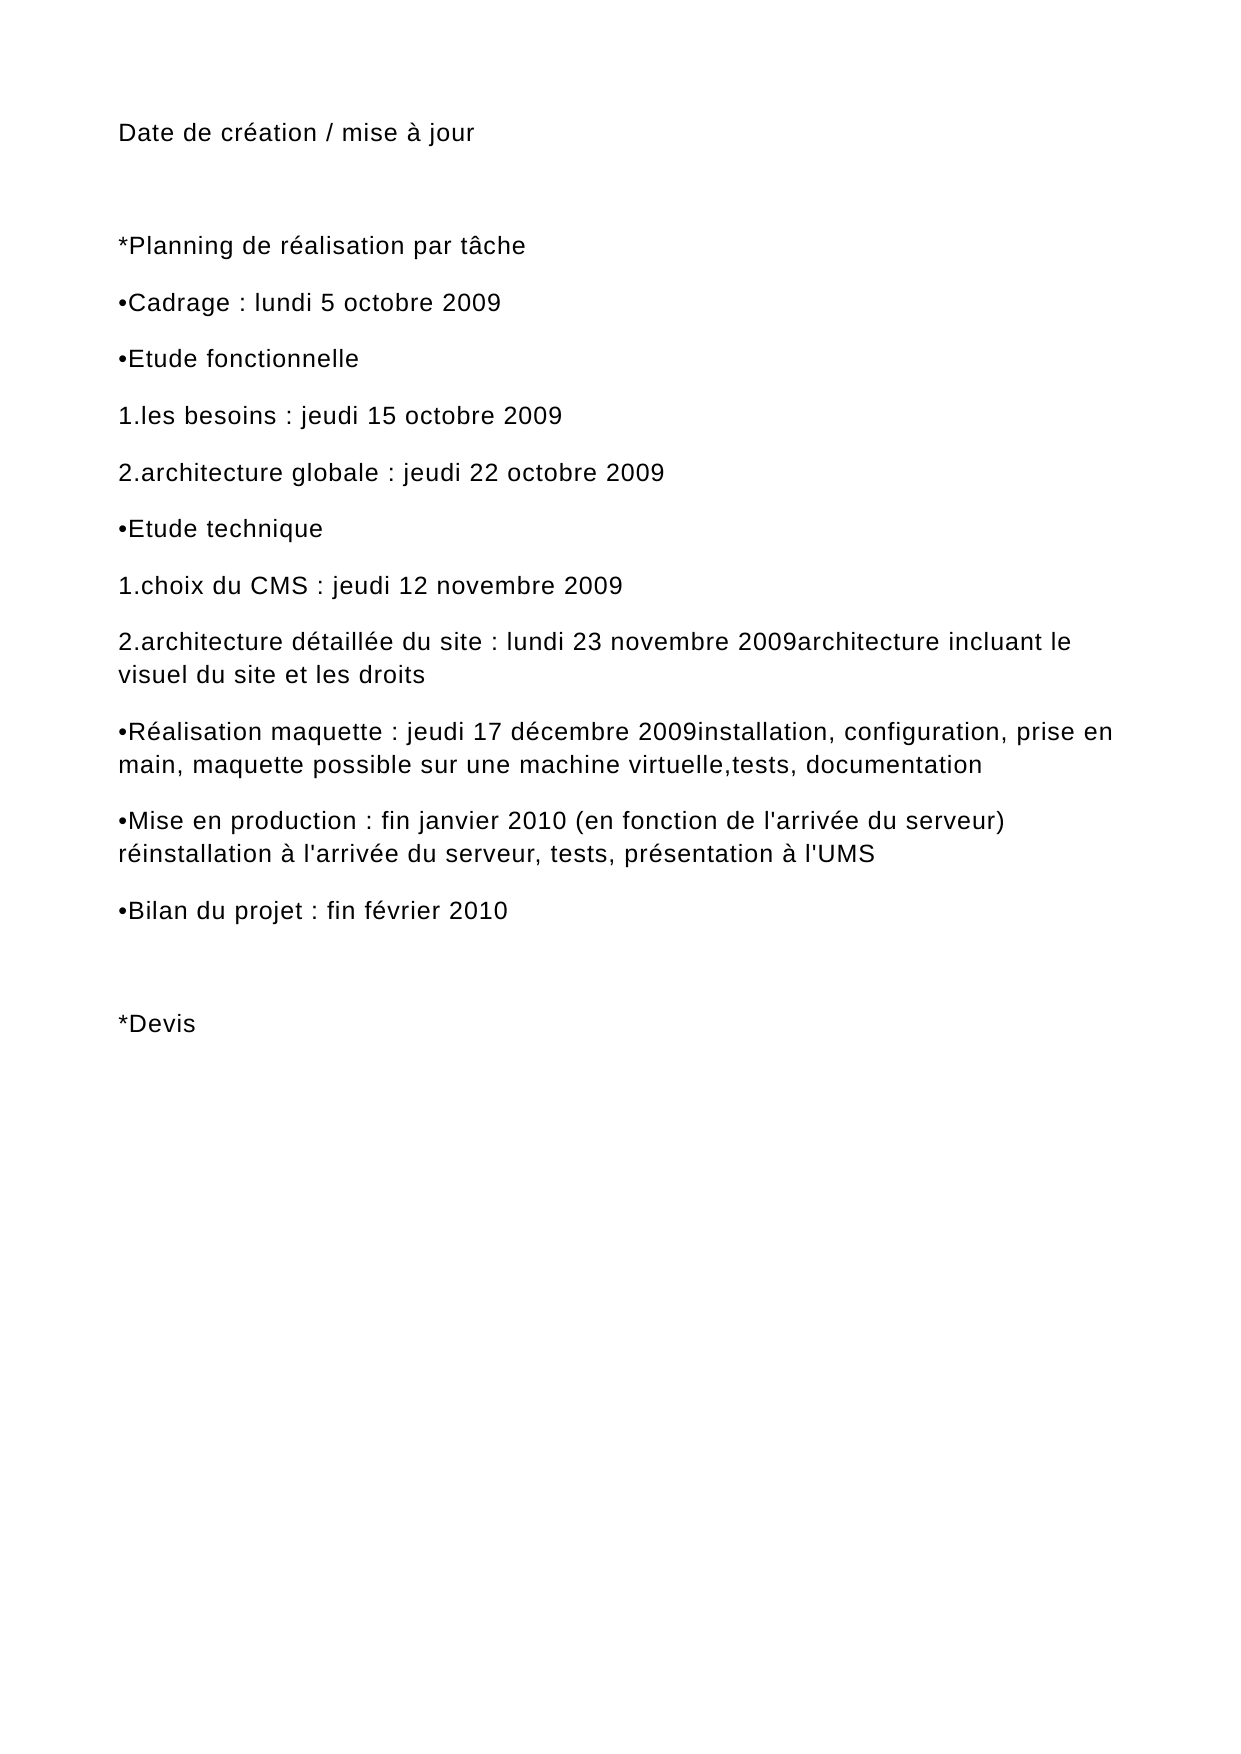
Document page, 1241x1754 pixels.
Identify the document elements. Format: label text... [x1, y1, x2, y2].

text 2.architecture globale : jeudi 22 octobre 2009 [118, 457, 1122, 486]
text 2.architecture détaillée du site : lundi 23 novembre 2009architecture incluant le visuel du site et les droits [118, 627, 1122, 689]
text 1.les besoins : jeudi 15 octobre 2009 [118, 401, 1122, 430]
text •Etude technique [118, 514, 1122, 543]
text *Devis [118, 1009, 1122, 1038]
text 1.choix du CMS : jeudi 12 novembre 2009 [118, 571, 1122, 599]
text •Réalisation maquette : jeudi 17 décembre 2009installation, configuration, prise en main, maquette possible sur une machine virtuelle,tests, documentation [118, 717, 1122, 778]
text •Cadrage : lundi 5 octobre 2009 [118, 288, 1122, 317]
text •Bilan du projet : fin février 2010 [118, 896, 1122, 925]
text Date de création / mise à jour [118, 118, 1122, 147]
text •Etude fonctionnelle [118, 344, 1122, 373]
text •Mise en production : fin janvier 2010 (en fonction de l'arrivée du serveur) réinstallation à l'arrivée du serveur, tests, présentation à l'UMS [118, 806, 1122, 868]
text *Planning de réalisation par tâche [118, 231, 1122, 260]
